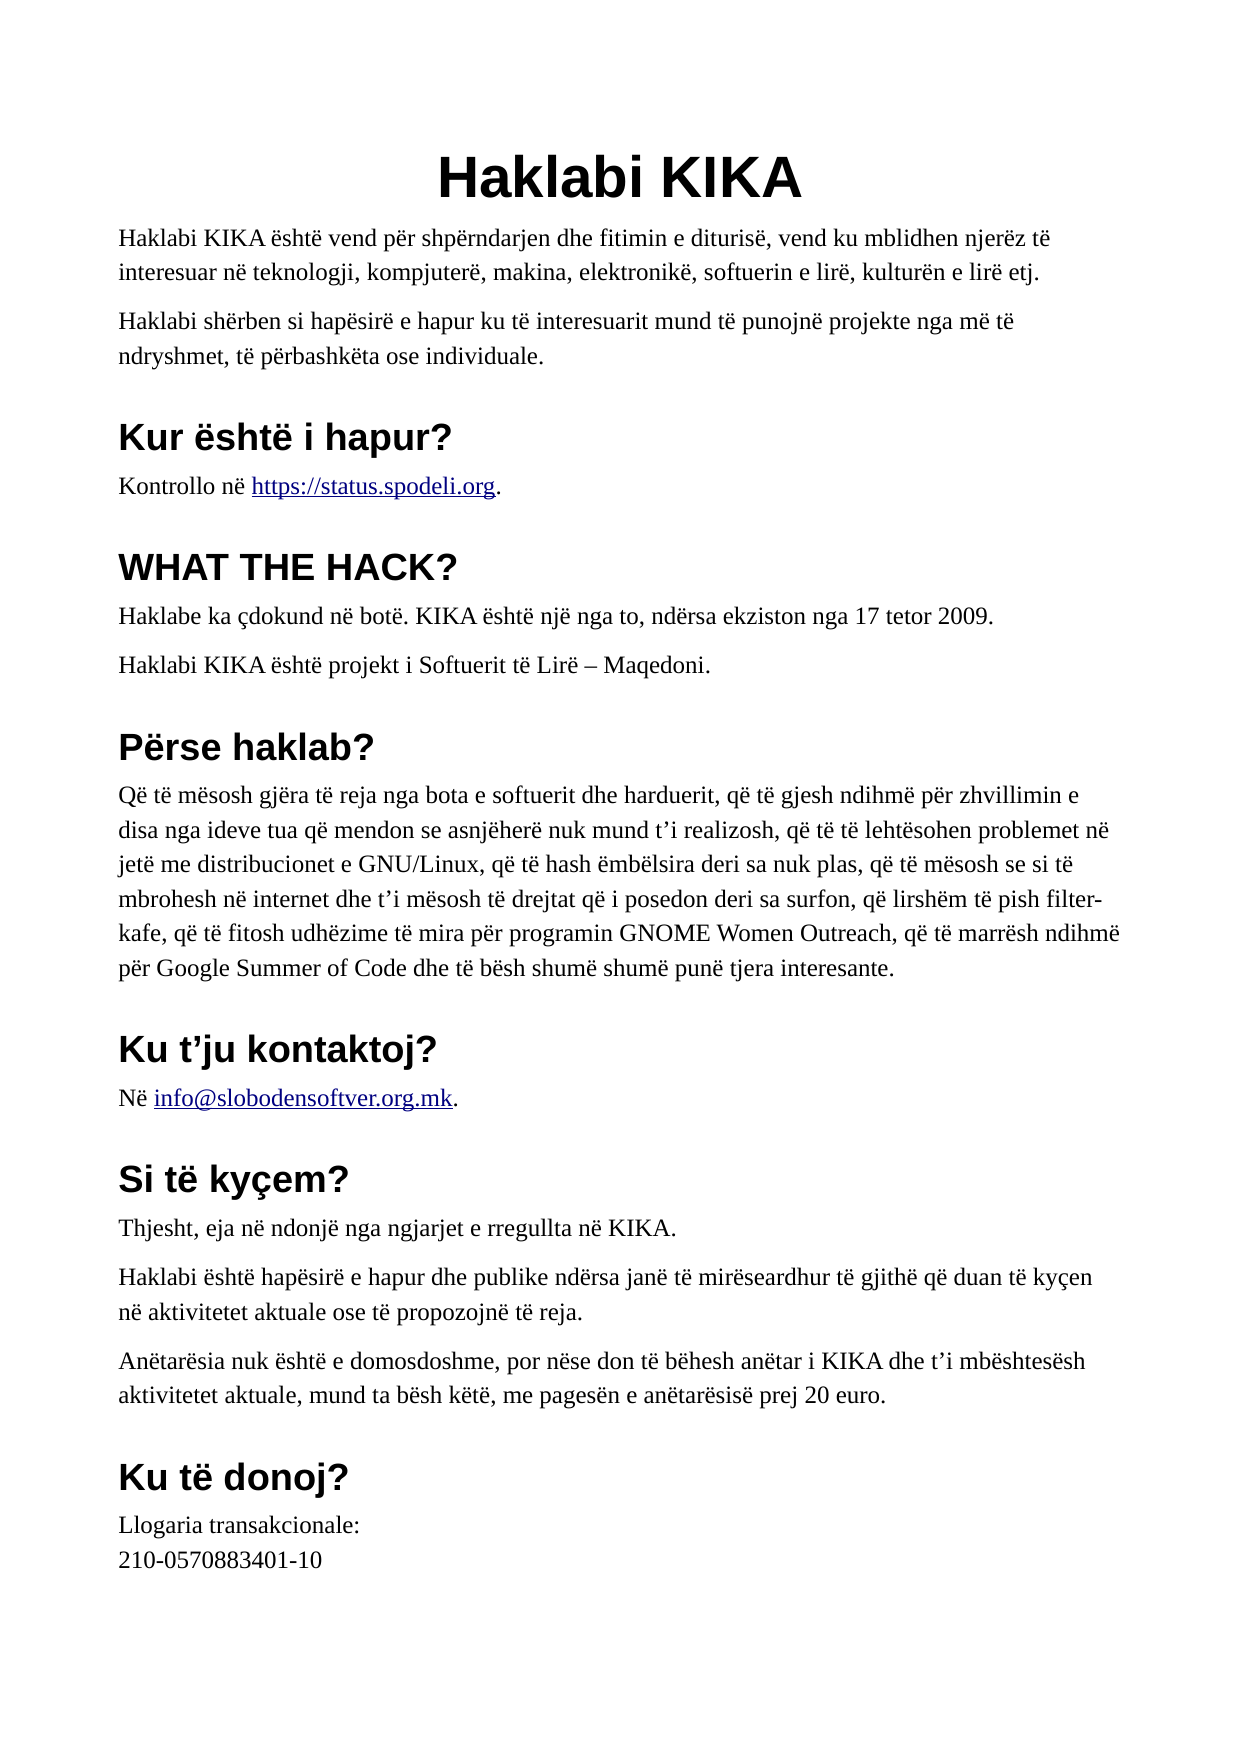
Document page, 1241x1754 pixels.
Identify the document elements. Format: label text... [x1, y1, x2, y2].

text Haklabi KIKA është vend për shpërndarjen dhe fitimin e diturisë, vend ku mblidhen njerëz të interesuar në teknologji, kompjuterë, makina, elektronikë, softuerin e lirë, kulturën e lirë etj. [118, 223, 1122, 286]
text Kontrollo në https://status.spodeli.org. [118, 471, 1122, 500]
text Llogaria transakcionale: 210-0570883401-10 [118, 1511, 1122, 1574]
subtitle Ku të donoj? [118, 1454, 1122, 1498]
text Thjesht, eja në ndonjë nga ngjarjet e rregullta në KIKA. [118, 1213, 1122, 1242]
text Anëtarësia nuk është e domosdoshme, por nëse don të bëhesh anëtar i KIKA dhe t’i mbështesësh aktivitetet aktuale, mund ta bësh këtë, me pagesën e anëtarësisë prej 20 euro. [118, 1346, 1122, 1409]
text Haklabi është hapësirë e hapur dhe publike ndërsa janë të mirëseardhur të gjithë që duan të kyçen në aktivitetet aktuale ose të propozojnë të reja. [118, 1262, 1122, 1326]
subtitle Kur është i hapur? [118, 415, 1122, 458]
subtitle Si të kyçem? [118, 1157, 1122, 1201]
subtitle Ku t’ju kontaktoj? [118, 1027, 1122, 1071]
text Haklabi KIKA është projekt i Softuerit të Lirë – Maqedoni. [118, 650, 1122, 679]
text Haklabi shërben si hapësirë e hapur ku të interesuarit mund të punojnë projekte nga më të ndryshmet, të përbashkëta ose individuale. [118, 306, 1122, 369]
text Që të mësosh gjëra të reja nga bota e softuerit dhe harduerit, që të gjesh ndihmë për zhvillimin e disa nga ideve tua që mendon se asnjëherë nuk mund t’i realizosh, që të të lehtësohen problemet në jetë me distribucionet e GNU/Linux, që të hash ëmbëlsira deri sa nuk plas, që të mësosh se si të mbrohesh në internet dhe t’i mësosh të drejtat që i posedon deri sa surfon, që lirshëm të pish filter-kafe, që të fitosh udhëzime të mira për programin GNOME Women Outreach, që të marrësh ndihmë për Google Summer of Code dhe të bësh shumë shumë punë tjera interesante. [118, 780, 1122, 982]
subtitle Përse haklab? [118, 724, 1122, 768]
text Në info@slobodensoftver.org.mk. [118, 1083, 1122, 1112]
text Haklabe ka çdokund në botë. KIKA është një nga to, ndërsa ekziston nga 17 tetor 2009. [118, 601, 1122, 630]
subtitle WHAT THE HACK? [118, 545, 1122, 589]
title Haklabi KIKA [118, 143, 1122, 210]
